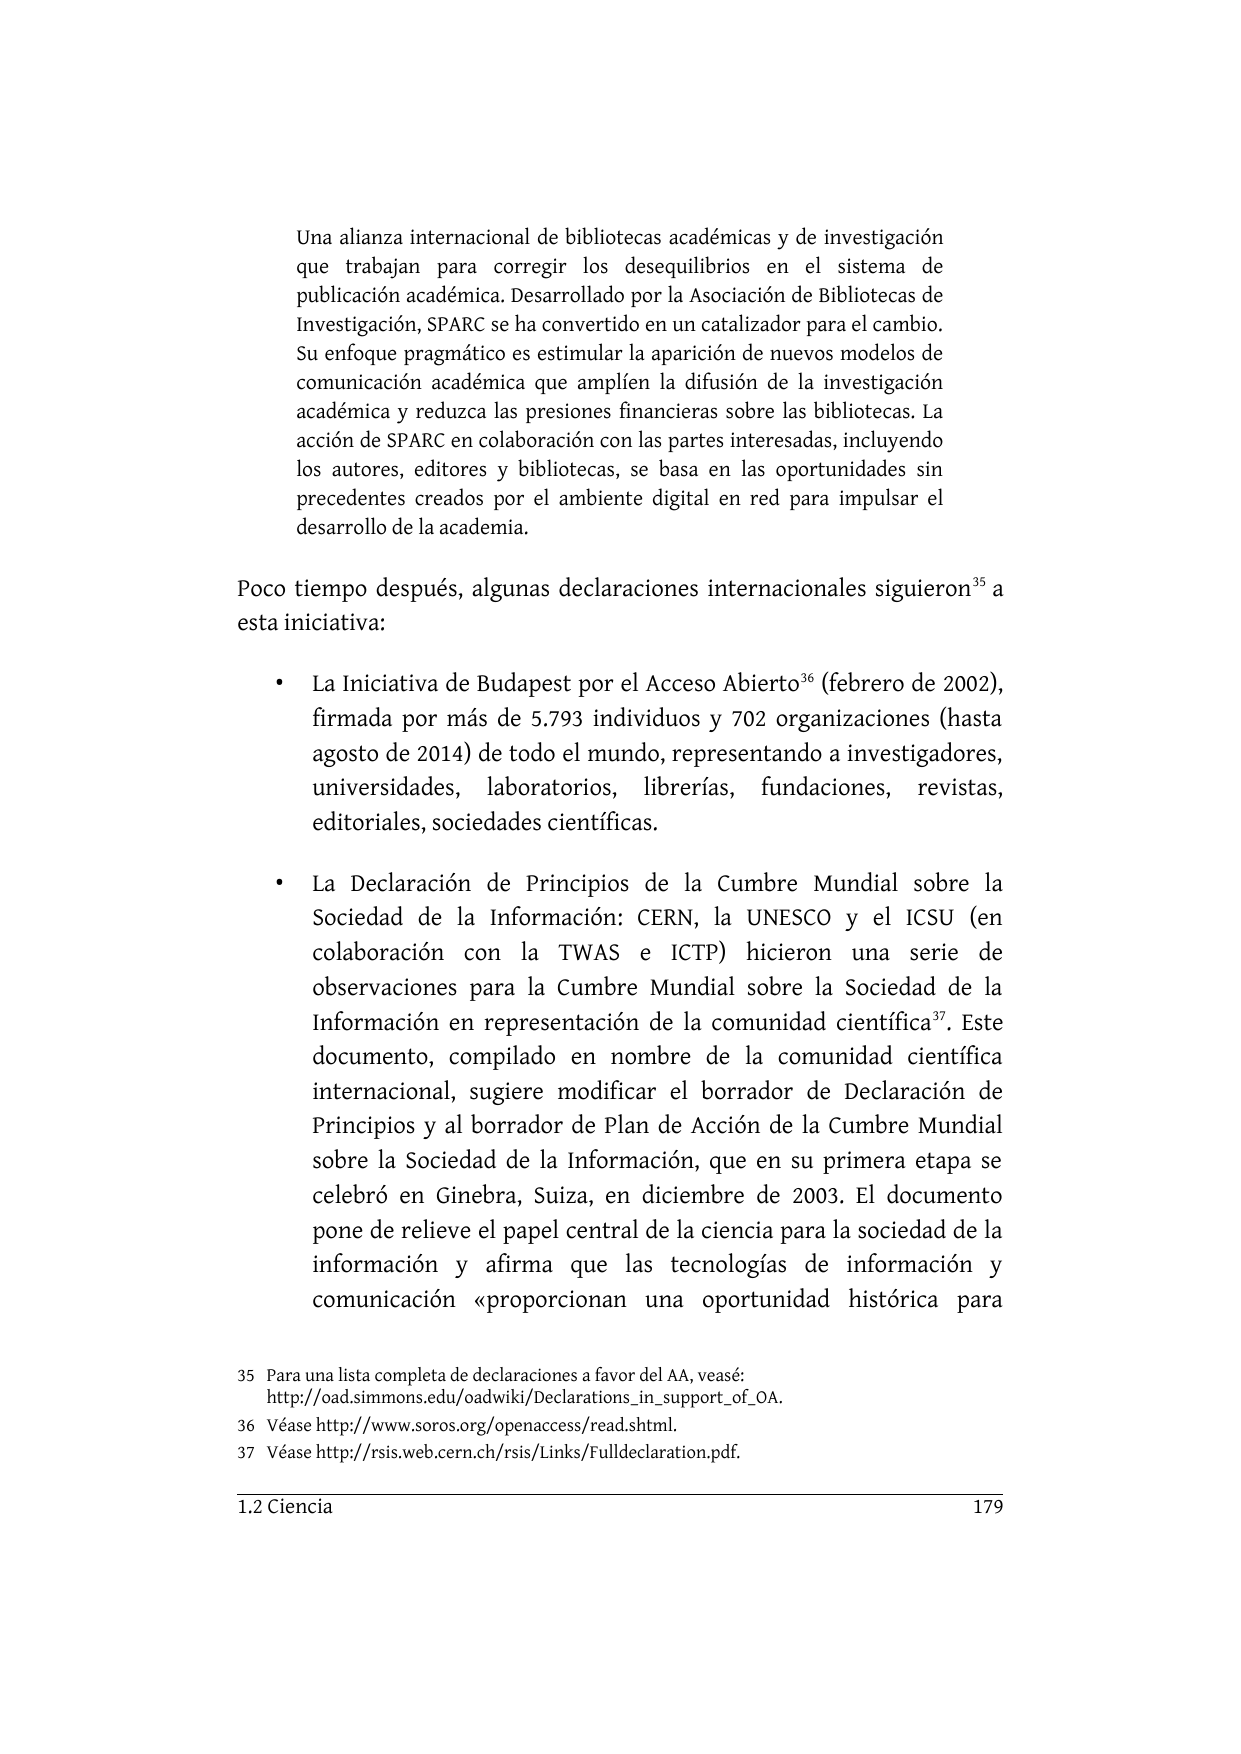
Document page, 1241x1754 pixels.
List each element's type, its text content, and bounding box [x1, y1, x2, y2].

list Véase http://www.soros.org/openaccess/read.shtml. [237, 1414, 1003, 1436]
list Véase http://rsis.web.cern.ch/rsis/Links/Fulldeclaration.pdf. [237, 1442, 1003, 1464]
list La Iniciativa de Budapest por el Acceso Abierto (febrero de 2002), firmada por más de 5.793 individuos y 702 organizaciones (hasta agosto de 2014) de todo el mundo, representando a investigadores, universidades, laboratorios, librerías, fundaciones, revistas, editoriales, sociedades científicas. [274, 664, 1003, 837]
list La Declaración de Principios de la Cumbre Mundial sobre la Sociedad de la Información: CERN, la UNESCO y el ICSU (en colaboración con la TWAS e ICTP) hicieron una serie de observaciones para la Cumbre Mundial sobre la Sociedad de la Información en representación de la comunidad científica. Este documento, compilado en nombre de la comunidad científica internacional, sugiere modificar el borrador de Declaración de Principios y al borrador de Plan de Acción de la Cumbre Mundial sobre la Sociedad de la Información, que en su primera etapa se celebró en Ginebra, Suiza, en diciembre de 2003. El documento pone de relieve el papel central de la ciencia para la sociedad de la información y afirma que las tecnologías de información y comunicación «proporcionan una oportunidad histórica para [274, 864, 1003, 1314]
text Poco tiempo después, algunas declaraciones internacionales siguieron a esta iniciativa: [237, 574, 1003, 638]
text Para una lista completa de declaraciones a favor del AA, veasé: http://oad.simmons.edu/oadwiki/Declarations_in_support_of_OA. [237, 1365, 1003, 1408]
text Una alianza internacional de bibliotecas académicas y de investigación que trabajan para corregir los desequilibrios en el sistema de publicación académica. Desarrollado por la Asociación de Bibliotecas de Investigación, SPARC se ha convertido en un catalizador para el cambio. Su enfoque pragmático es estimular la aparición de nuevos modelos de comunicación académica que amplíen la difusión de la investigación académica y reduzca las presiones financieras sobre las bibliotecas. La acción de SPARC en colaboración con las partes interesadas, incluyendo los autores, editores y bibliotecas, se basa en las oportunidades sin precedentes creados por el ambiente digital en red para impulsar el desarrollo de la academia. [296, 225, 944, 541]
